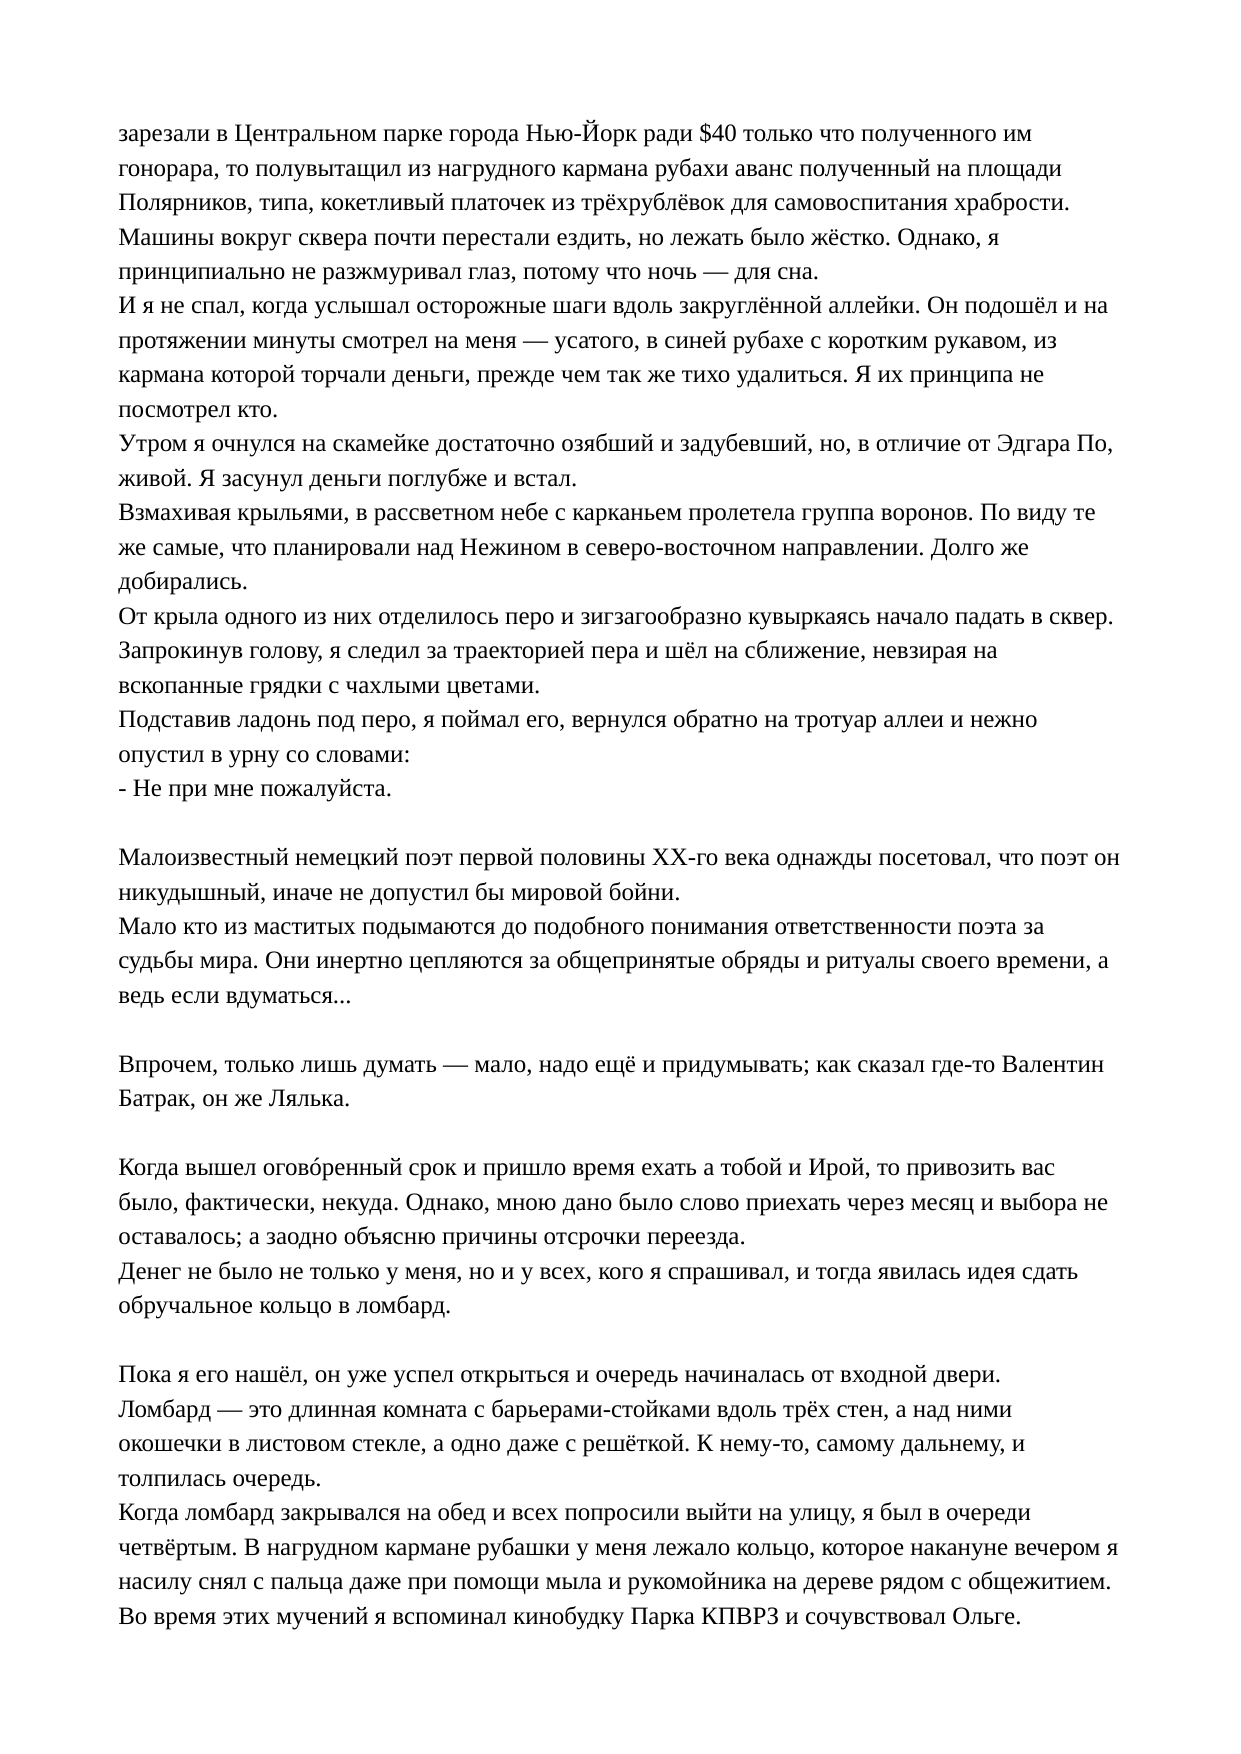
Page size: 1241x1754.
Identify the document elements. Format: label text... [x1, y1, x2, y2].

text - Не при мне пожалуйста. [118, 773, 1122, 802]
text Денег не было не только у меня, но и у всех, кого я спрашивал, и тогда явилась идея сдать обручальное кольцо в ломбард. [118, 1256, 1122, 1319]
text И я не спал, когда услышал осторожные шаги вдоль закруглённой аллейки. Он подошёл и на протяжении минуты смотрел на меня — усатого, в синей рубахе с коротким рукавом, из кармана которой торчали деньги, прежде чем так же тихо удалиться. Я их принципа не посмотрел кто. [118, 291, 1122, 423]
text Впрочем, только лишь думать — мало, надо ещё и придумывать; как сказал где-то Валентин Батрак, он же Лялька. [118, 1049, 1122, 1112]
text Взмахивая крыльями, в рассветном небе с карканьем пролетела группа воронов. По виду те же самые, что планировали над Нежином в северо-восточном направлении. Долго же добирались. [118, 497, 1122, 595]
text Мало кто из маститых подымаются до подобного понимания ответственности поэта за судьбы мира. Они инертно цепляются за общепринятые обряды и ритуалы своего времени, а ведь если вдуматься... [118, 911, 1122, 1009]
text Малоизвестный немецкий поэт первой половины ХХ-го века однажды посетовал, что поэт он никудышный, иначе не допустил бы мировой бойни. [118, 842, 1122, 905]
text Ломбард — это длинная комната с барьерами-стойками вдоль трёх стен, а над ними окошечки в листовом стекле, а одно даже с решёткой. К нему-то, самому дальнему, и толпилась очередь. [118, 1394, 1122, 1492]
text Машины вокруг сквера почти перестали ездить, но лежать было жёстко. Однако, я принципиально не разжмуривал глаз, потому что ночь — для сна. [118, 222, 1122, 285]
text зарезали в Центральном парке города Нью-Йорк ради $40 только что полученного им гонорара, то полувытащил из нагрудного кармана рубахи аванс полученный на площади Полярников, типа, кокетливый платочек из трёхрублёвок для самовоспитания храбрости. [118, 118, 1122, 216]
text Запрокинув голову, я следил за траекторией пера и шёл на сближение, невзирая на вскопанные грядки с чахлыми цветами. [118, 635, 1122, 698]
text Пока я его нашёл, он уже успел открыться и очередь начиналась от входной двери. [118, 1359, 1122, 1388]
text Когда ломбард закрывался на обед и всех попросили выйти на улицу, я был в очереди четвёртым. В нагрудном кармане рубашки у меня лежало кольцо, которое накануне вечером я насилу снял с пальца даже при помощи мыла и рукомойника на дереве рядом с общежитием. Во время этих мучений я вспоминал кинобудку Парка КПВРЗ и сочувствовал Ольге. [118, 1497, 1122, 1629]
text Когда вышел оговóренный срок и пришло время ехать а тобой и Ирой, то привозить вас было, фактически, некуда. Однако, мною дано было слово приехать через месяц и выбора не оставалось; а заодно объясню причины отсрочки переезда. [118, 1152, 1122, 1250]
text От крыла одного из них отделилось перо и зигзагообразно кувыркаясь начало падать в сквер. [118, 601, 1122, 629]
text Утром я очнулся на скамейке достаточно озябший и задубевший, но, в отличие от Эдгара По, живой. Я засунул деньги поглубже и встал. [118, 428, 1122, 492]
text Подставив ладонь под перо, я поймал его, вернулся обратно на тротуар аллеи и нежно опустил в урну со словами: [118, 704, 1122, 767]
